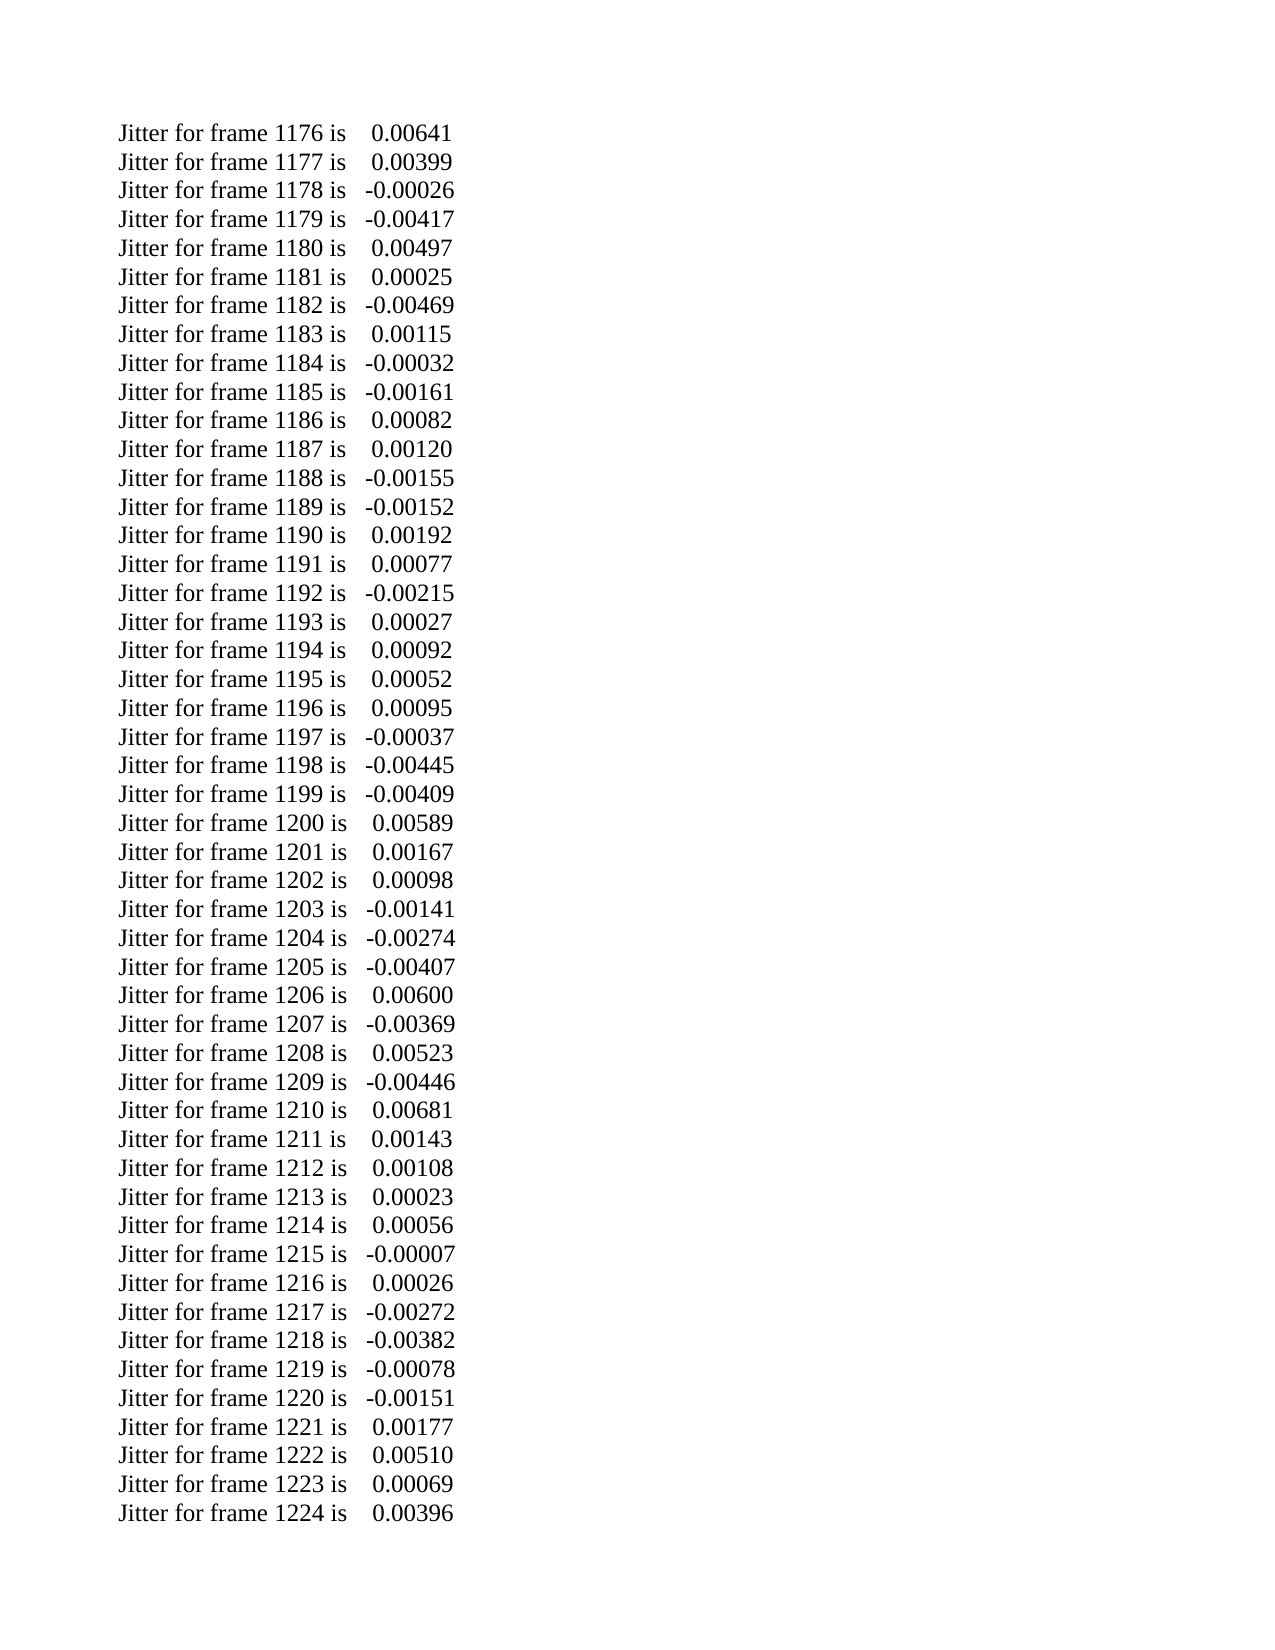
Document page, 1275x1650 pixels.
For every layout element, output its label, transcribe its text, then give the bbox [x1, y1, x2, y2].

text Jitter for frame 1208 is 0.00523 [118, 1038, 1157, 1067]
text Jitter for frame 1194 is 0.00092 [118, 636, 1157, 664]
text Jitter for frame 1204 is -0.00274 [118, 923, 1157, 952]
text Jitter for frame 1179 is -0.00417 [118, 204, 1157, 233]
text Jitter for frame 1196 is 0.00095 [118, 693, 1157, 722]
text Jitter for frame 1215 is -0.00007 [118, 1239, 1157, 1268]
text Jitter for frame 1220 is -0.00151 [118, 1383, 1157, 1412]
text Jitter for frame 1206 is 0.00600 [118, 981, 1157, 1009]
text Jitter for frame 1224 is 0.00396 [118, 1498, 1157, 1527]
text Jitter for frame 1211 is 0.00143 [118, 1124, 1157, 1153]
text Jitter for frame 1187 is 0.00120 [118, 434, 1157, 463]
text Jitter for frame 1222 is 0.00510 [118, 1441, 1157, 1469]
text Jitter for frame 1223 is 0.00069 [118, 1469, 1157, 1498]
text Jitter for frame 1188 is -0.00155 [118, 463, 1157, 492]
text Jitter for frame 1176 is 0.00641 [118, 118, 1157, 147]
text Jitter for frame 1180 is 0.00497 [118, 233, 1157, 262]
text Jitter for frame 1198 is -0.00445 [118, 751, 1157, 779]
text Jitter for frame 1186 is 0.00082 [118, 406, 1157, 434]
text Jitter for frame 1210 is 0.00681 [118, 1096, 1157, 1124]
text Jitter for frame 1197 is -0.00037 [118, 722, 1157, 751]
text Jitter for frame 1216 is 0.00026 [118, 1268, 1157, 1297]
text Jitter for frame 1192 is -0.00215 [118, 578, 1157, 607]
text Jitter for frame 1214 is 0.00056 [118, 1211, 1157, 1239]
text Jitter for frame 1199 is -0.00409 [118, 779, 1157, 808]
text Jitter for frame 1201 is 0.00167 [118, 837, 1157, 866]
text Jitter for frame 1217 is -0.00272 [118, 1297, 1157, 1326]
text Jitter for frame 1202 is 0.00098 [118, 866, 1157, 894]
text Jitter for frame 1190 is 0.00192 [118, 521, 1157, 549]
text Jitter for frame 1177 is 0.00399 [118, 147, 1157, 176]
text Jitter for frame 1209 is -0.00446 [118, 1067, 1157, 1096]
text Jitter for frame 1185 is -0.00161 [118, 377, 1157, 406]
text Jitter for frame 1191 is 0.00077 [118, 549, 1157, 578]
text Jitter for frame 1193 is 0.00027 [118, 607, 1157, 636]
text Jitter for frame 1184 is -0.00032 [118, 348, 1157, 377]
text Jitter for frame 1219 is -0.00078 [118, 1354, 1157, 1383]
text Jitter for frame 1181 is 0.00025 [118, 262, 1157, 291]
text Jitter for frame 1207 is -0.00369 [118, 1009, 1157, 1038]
text Jitter for frame 1189 is -0.00152 [118, 492, 1157, 521]
text Jitter for frame 1213 is 0.00023 [118, 1182, 1157, 1211]
text Jitter for frame 1221 is 0.00177 [118, 1412, 1157, 1441]
text Jitter for frame 1203 is -0.00141 [118, 894, 1157, 923]
text Jitter for frame 1212 is 0.00108 [118, 1153, 1157, 1182]
text Jitter for frame 1218 is -0.00382 [118, 1326, 1157, 1354]
text Jitter for frame 1183 is 0.00115 [118, 319, 1157, 348]
text Jitter for frame 1205 is -0.00407 [118, 952, 1157, 981]
text Jitter for frame 1182 is -0.00469 [118, 291, 1157, 319]
text Jitter for frame 1178 is -0.00026 [118, 176, 1157, 204]
text Jitter for frame 1195 is 0.00052 [118, 664, 1157, 693]
text Jitter for frame 1200 is 0.00589 [118, 808, 1157, 837]
